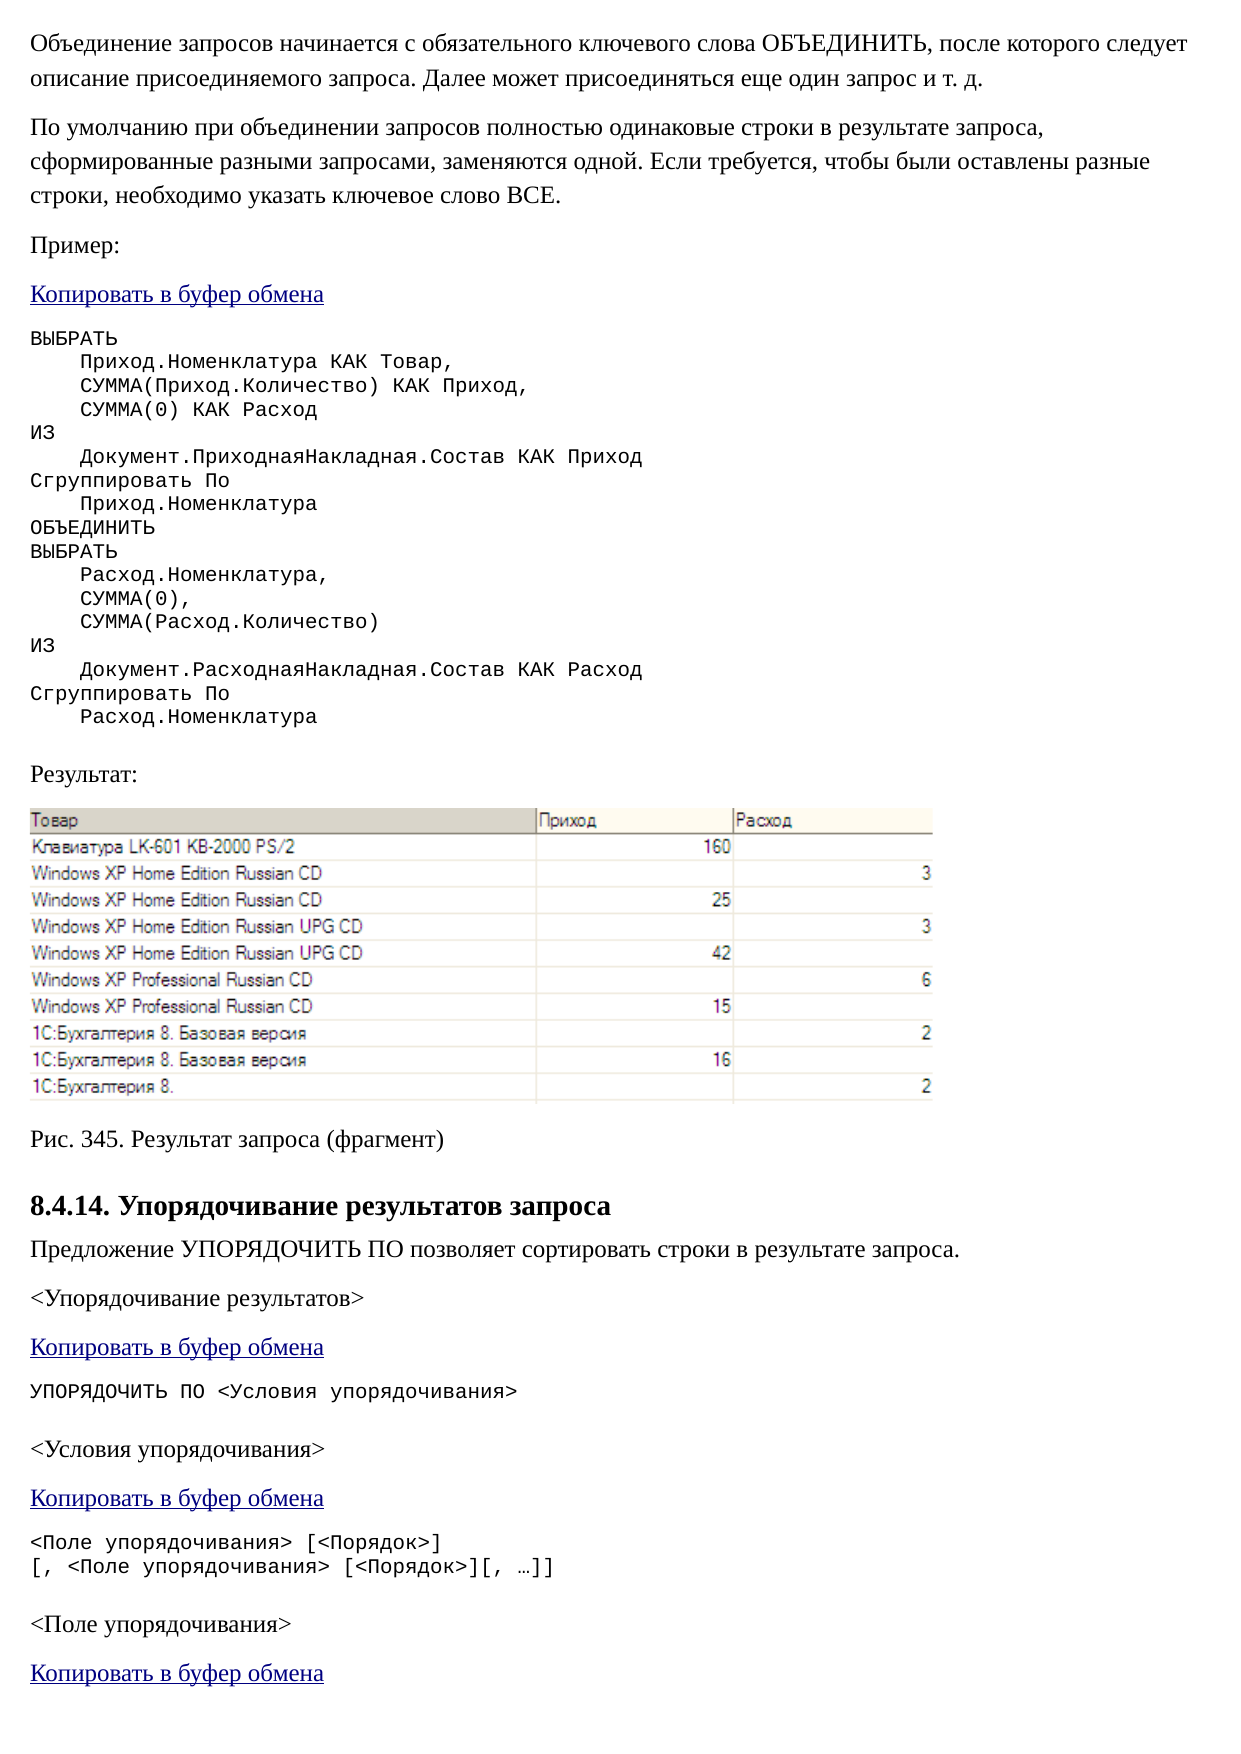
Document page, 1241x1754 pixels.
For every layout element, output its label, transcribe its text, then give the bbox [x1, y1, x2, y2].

text Документ.РасходнаяНакладная.Состав КАК Расход [30, 659, 1211, 682]
picture [29, 808, 933, 1104]
text ИЗ [30, 635, 1211, 659]
text СУММА(0) КАК Расход [30, 399, 1211, 422]
text По умолчанию при объединении запросов полностью одинаковые строки в результате запроса, сформированные разными запросами, заменяются одной. Если требуется, чтобы были оставлены разные строки, необходимо указать ключевое слово ВСЕ. [30, 112, 1211, 209]
subtitle 8.4.14. Упорядочивание результатов запроса [30, 1188, 1211, 1221]
text <Поле упорядочивания> [<Порядок>] [30, 1532, 1211, 1556]
text [, <Поле упорядочивания> [<Порядок>][, …]] [30, 1556, 1211, 1579]
text Копировать в буфер обмена [30, 1483, 1211, 1512]
text Пример: [30, 230, 1211, 258]
text <Условия упорядочивания> [30, 1434, 1211, 1463]
text ВЫБРАТЬ [30, 541, 1211, 564]
text Копировать в буфер обмена [30, 1332, 1211, 1361]
text СУММА(Расход.Количество) [30, 612, 1211, 635]
text ОБЪЕДИНИТЬ [30, 517, 1211, 541]
text Объединение запросов начинается с обязательного ключевого слова ОБЪЕДИНИТЬ, после которого следует описание присоединяемого запроса. Далее может присоединяться еще один запрос и т. д. [30, 28, 1211, 91]
text СУММА(0), [30, 588, 1211, 612]
text Копировать в буфер обмена [30, 279, 1211, 307]
text Документ.ПриходнаяНакладная.Состав КАК Приход [30, 446, 1211, 470]
text УПОРЯДОЧИТЬ ПО <Условия упорядочивания> [30, 1381, 1211, 1404]
text ИЗ [30, 422, 1211, 446]
text Сгруппировать По [30, 470, 1211, 493]
text <Поле упорядочивания> [30, 1609, 1211, 1638]
text Приход.Номенклатура КАК Товар, [30, 351, 1211, 375]
text Приход.Номенклатура [30, 493, 1211, 517]
text Расход.Номенклатура, [30, 564, 1211, 588]
text ВЫБРАТЬ [30, 328, 1211, 351]
text Сгруппировать По [30, 682, 1211, 706]
text СУММА(Приход.Количество) КАК Приход, [30, 375, 1211, 399]
text Рис. 345. Результат запроса (фрагмент) [30, 1124, 1211, 1153]
text <Упорядочивание результатов> [30, 1283, 1211, 1311]
text Расход.Номенклатура [30, 706, 1211, 730]
text Результат: [30, 759, 1211, 788]
text Копировать в буфер обмена [30, 1658, 1211, 1687]
text Предложение УПОРЯДОЧИТЬ ПО позволяет сортировать строки в результате запроса. [30, 1234, 1211, 1262]
